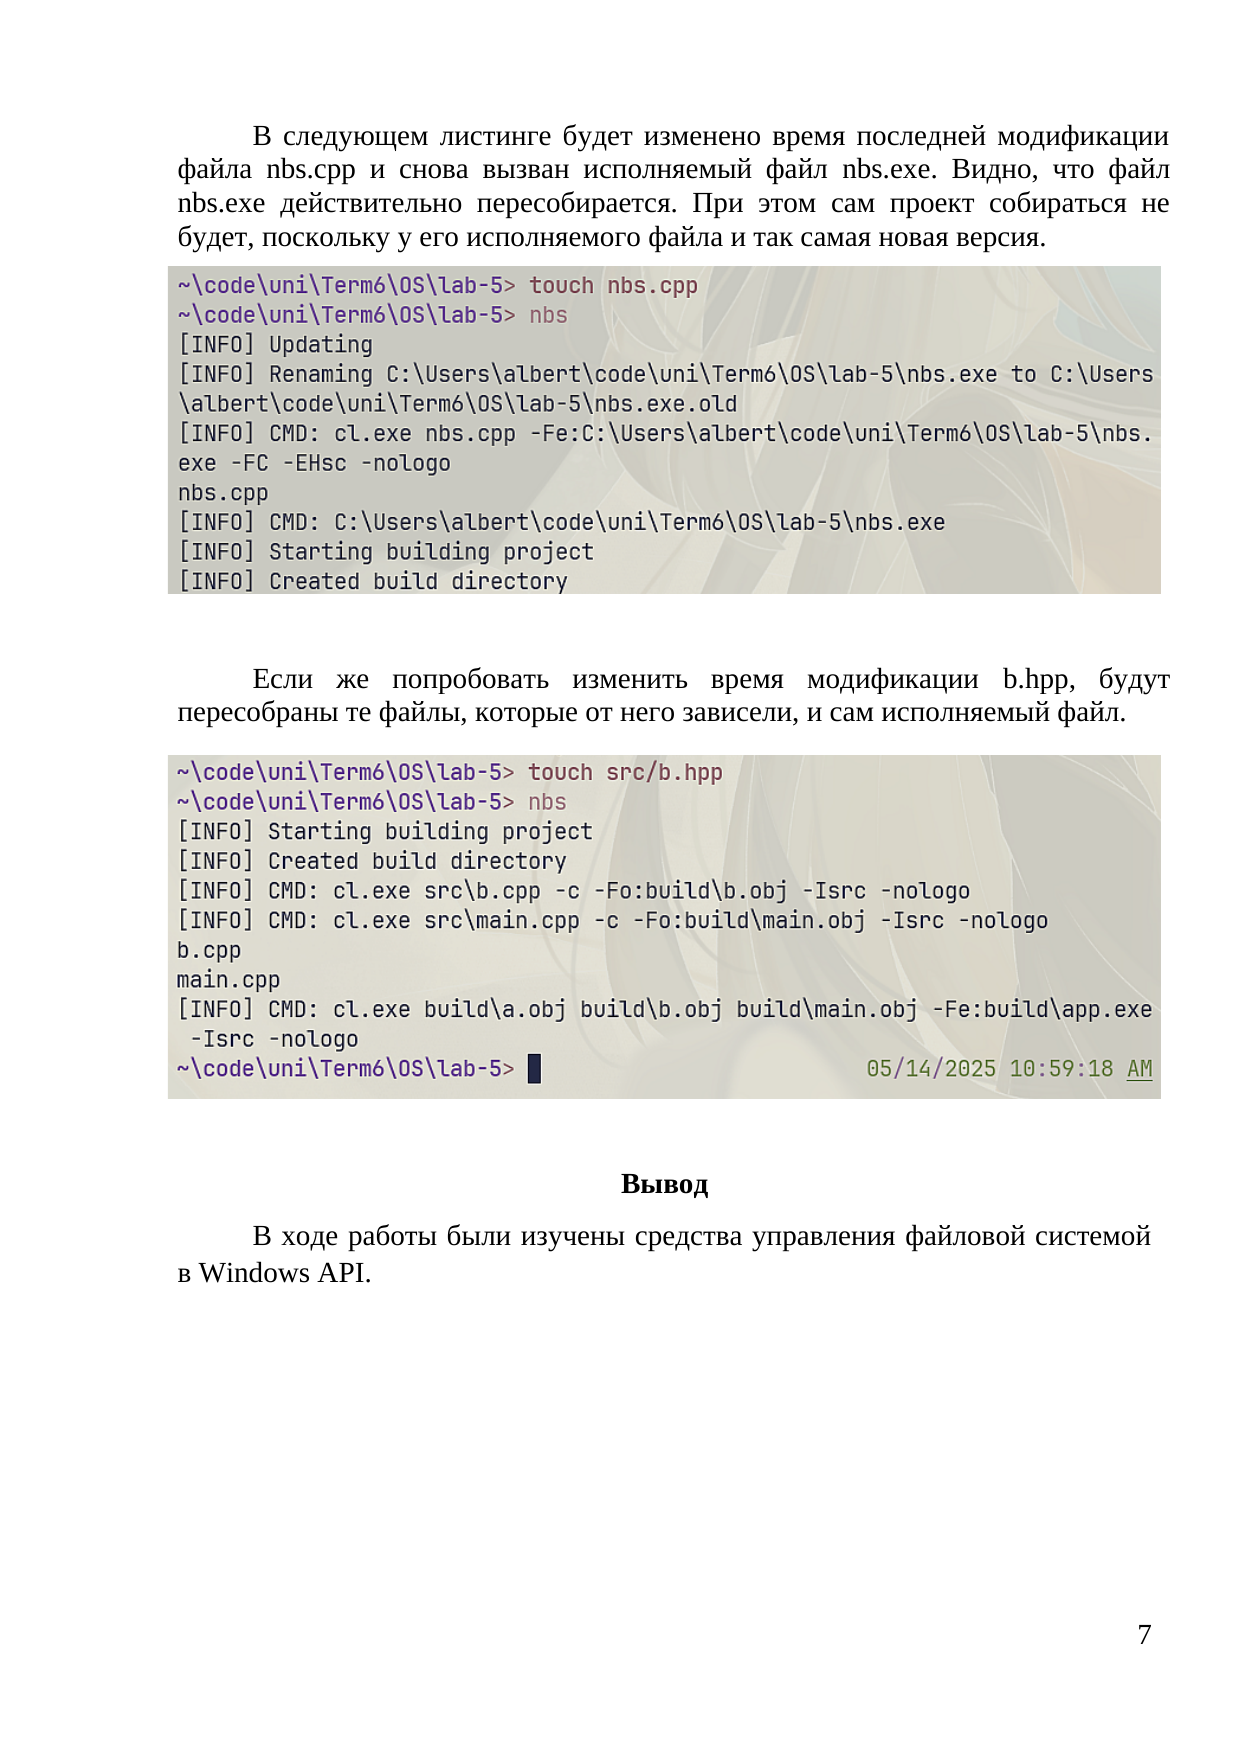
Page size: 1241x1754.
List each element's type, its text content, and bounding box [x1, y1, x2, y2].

picture [167, 755, 1161, 1099]
picture [167, 266, 1161, 594]
text В ходе работы были изучены средства управления файловой системой в Windows API. [177, 1218, 1152, 1288]
text Если же попробовать изменить время модификации b.hpp, будут пересобраны те файлы, которые от него зависели, и сам исполняемый файл. [177, 661, 1170, 728]
text В следующем листинге будет изменено время последней модификации файла nbs.cpp и снова вызван исполняемый файл nbs.exe. Видно, что файл nbs.exe действительно пересобирается. При этом сам проект собираться не будет, поскольку у его исполняемого файла и так самая новая версия. [177, 118, 1170, 252]
text Вывод [177, 1166, 1152, 1199]
